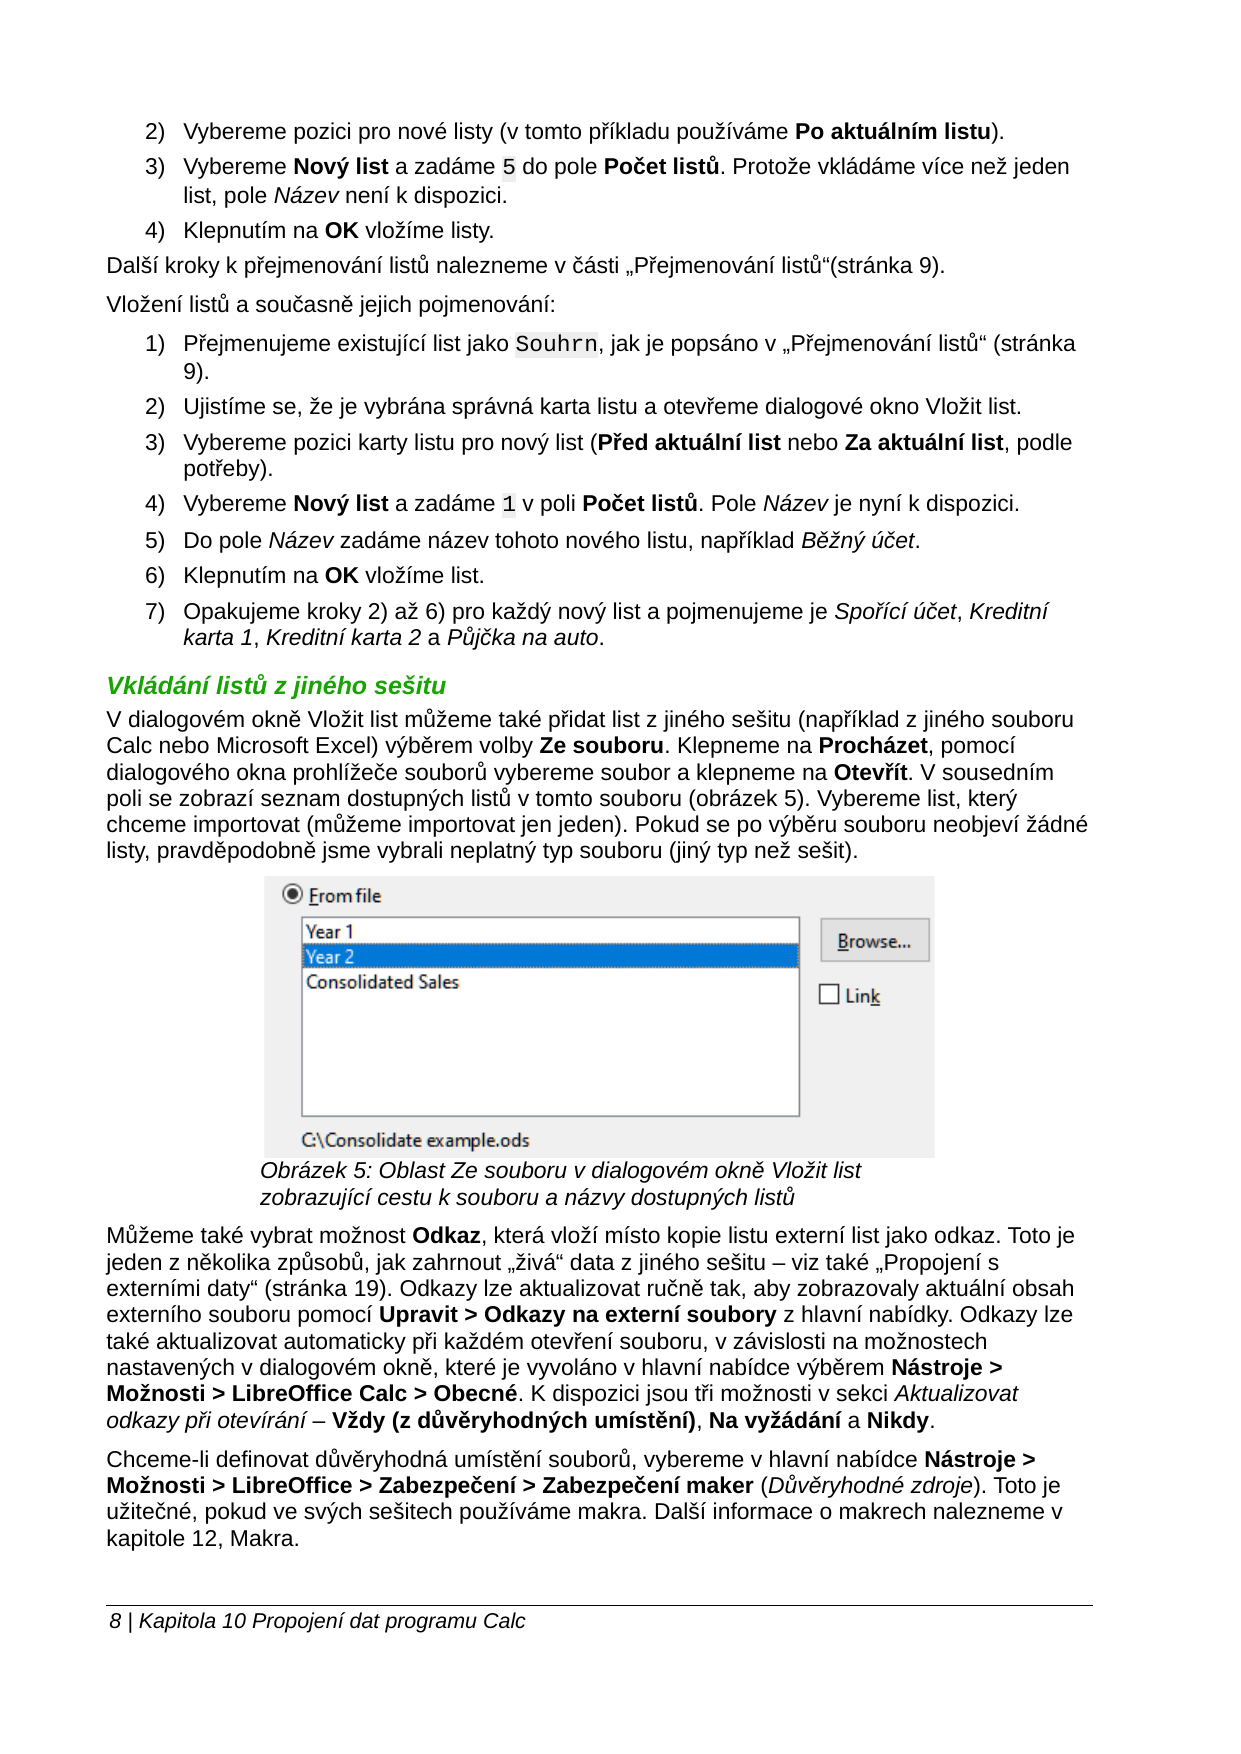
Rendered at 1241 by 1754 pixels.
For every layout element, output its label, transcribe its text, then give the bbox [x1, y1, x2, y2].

picture [264, 876, 935, 1158]
list Do pole Název zadáme název tohoto nového listu, například Běžný účet. [165, 527, 1093, 554]
subtitle Vkládání listů z jiného sešitu [106, 671, 1093, 700]
list Vložení listů a současně jejich pojmenování: [106, 291, 1093, 317]
text Chceme-li definovat důvěryhodná umístění souborů, vybereme v hlavní nabídce Nástroje > Možnosti > LibreOffice > Zabezpečení > Zabezpečení maker (Důvěryhodné zdroje). Toto je užitečné, pokud ve svých sešitech používáme makra. Další informace o makrech nalezneme v kapitole 12, Makra. [106, 1446, 1093, 1551]
list Ujistíme se, že je vybrána správná karta listu a otevřeme dialogové okno Vložit list. [165, 393, 1093, 420]
text Můžeme také vybrat možnost Odkaz, která vloží místo kopie listu externí list jako odkaz. Toto je jeden z několika způsobů, jak zahrnout „živá“ data z jiného sešitu – viz také „Propojení s externími daty“ (stránka 19). Odkazy lze aktualizovat ručně tak, aby zobrazovaly aktuální obsah externího souboru pomocí Upravit > Odkazy na externí soubory z hlavní nabídky. Odkazy lze také aktualizovat automaticky při každém otevření souboru, v závislosti na možnostech nastavených v dialogovém okně, které je vyvoláno v hlavní nabídce výběrem Nástroje > Možnosti > LibreOffice Calc > Obecné. K dispozici jsou tři možnosti v sekci Aktualizovat odkazy při otevírání –⁠ Vždy (z důvěryhodných umístění), Na vyžádání a Nikdy. [106, 1222, 1093, 1433]
text Další kroky k přejmenování listů nalezneme v části „Přejmenování listů“(stránka 9). [106, 252, 1093, 278]
list Přejmenujeme existující list jako Souhrn, jak je popsáno v „Přejmenování listů“ (stránka 9). [165, 330, 1093, 384]
list Klepnutím na OK vložíme list. [165, 562, 1093, 589]
list Opakujeme kroky 2 až 6 pro každý nový list a pojmenujeme je Spořící účet, Kreditní karta 1, Kreditní karta 2 a Půjčka na auto. [165, 598, 1093, 650]
text V dialogovém okně Vložit list můžeme také přidat list z jiného sešitu (například z jiného souboru Calc nebo Microsoft Excel) výběrem volby Ze souboru. Klepneme na Procházet, pomocí dialogového okna prohlížeče souborů vybereme soubor a klepneme na Otevřít. V sousedním poli se zobrazí seznam dostupných listů v tomto souboru (obrázek 5). Vybereme list, který chceme importovat (můžeme importovat jen jeden). Pokud se po výběru souboru neobjeví žádné listy, pravděpodobně jsme vybrali neplatný typ souboru (jiný typ než sešit). [106, 706, 1093, 864]
text Obrázek 5: Oblast Ze souboru v dialogovém okně Vložit list zobrazující cestu k souboru a názvy dostupných listů [260, 876, 939, 1210]
list Vybereme pozici karty listu pro nový list (Před aktuální list nebo Za aktuální list, podle potřeby). [165, 428, 1093, 481]
list Vybereme Nový list a zadáme 5 do pole Počet listů. Protože vkládáme více než jeden list, pole Název není k dispozici. [165, 153, 1093, 208]
list Klepnutím na OK vložíme listy. [165, 217, 1093, 243]
list Vybereme pozici pro nové listy (v tomto příkladu používáme Po aktuálním listu). [165, 118, 1093, 144]
list Vybereme Nový list a zadáme 1 v poli Počet listů. Pole Název je nyní k dispozici. [165, 490, 1093, 518]
